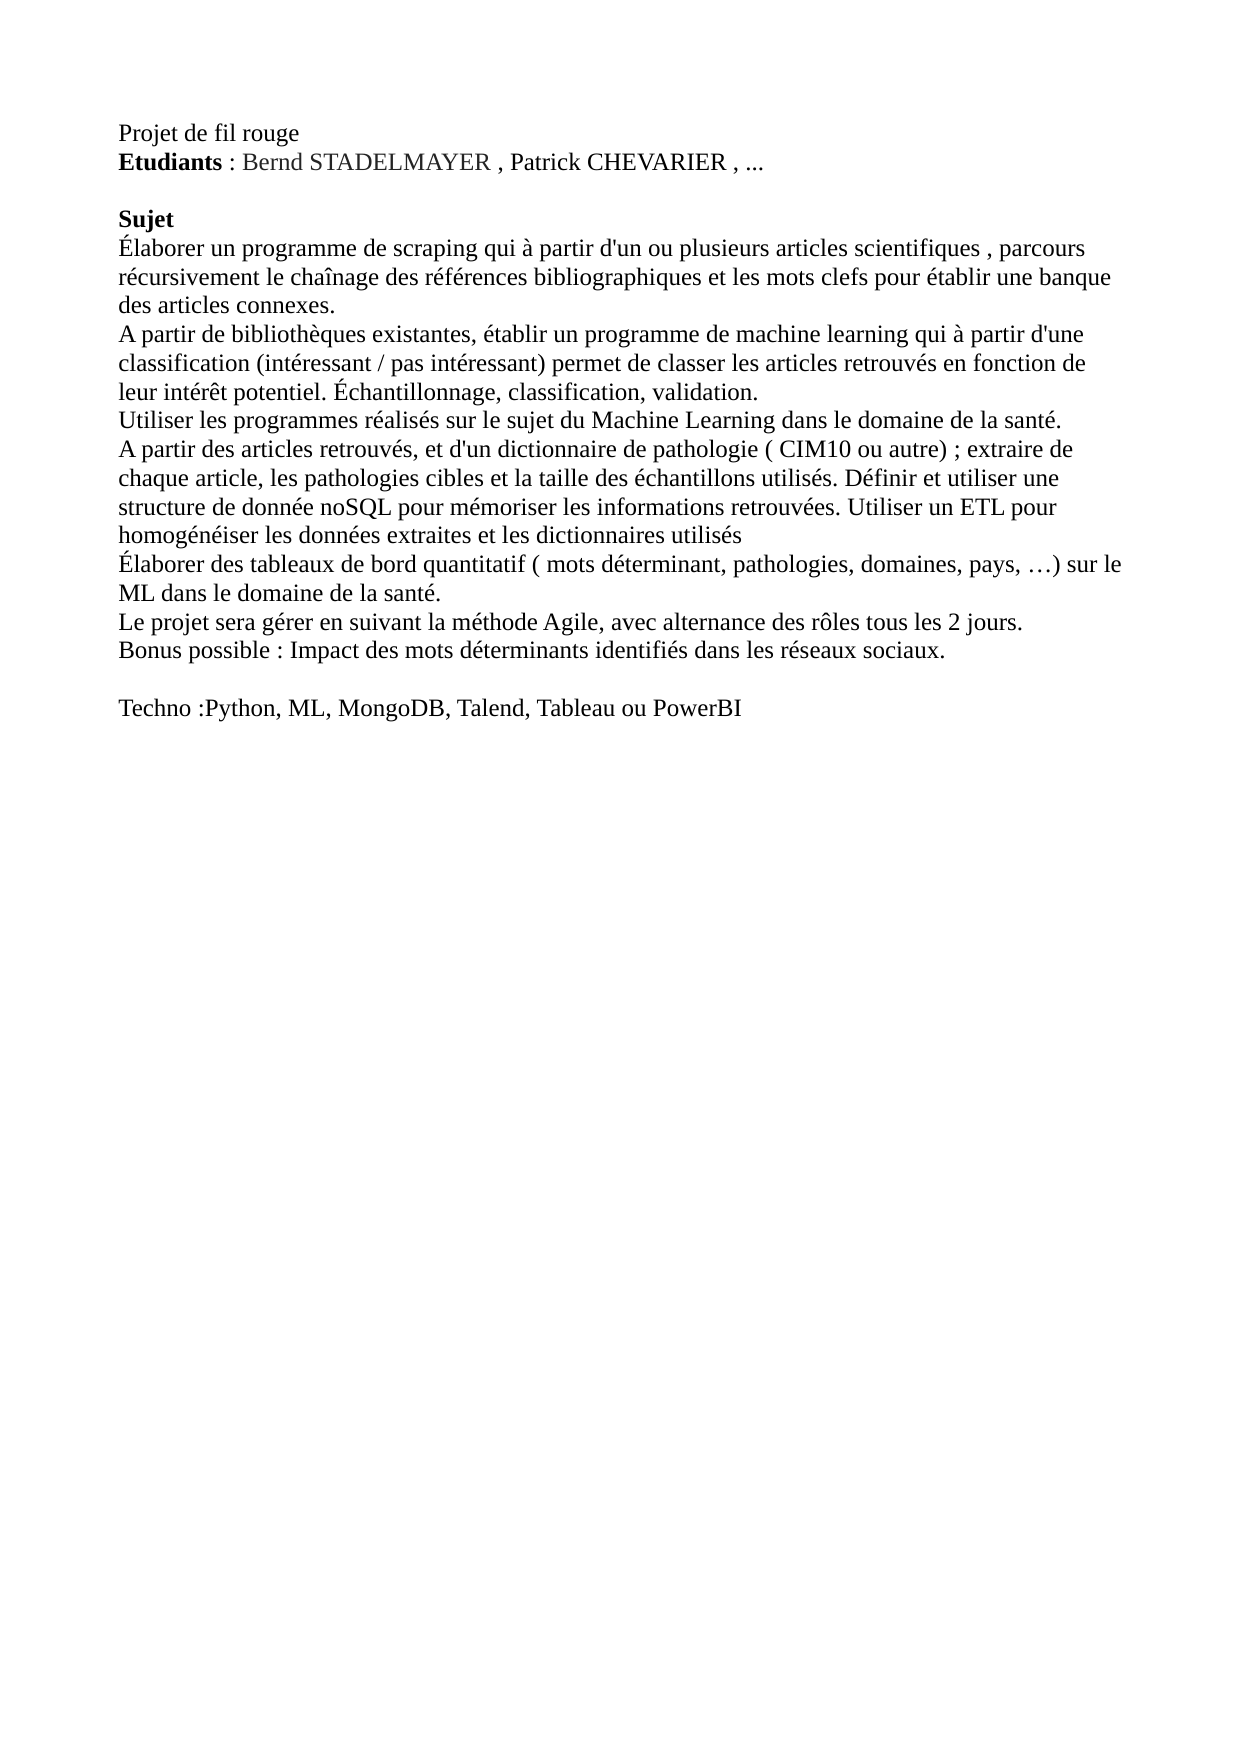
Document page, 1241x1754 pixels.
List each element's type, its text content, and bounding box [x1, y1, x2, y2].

text A partir des articles retrouvés, et d'un dictionnaire de pathologie ( CIM10 ou autre) ; extraire de chaque article, les pathologies cibles et la taille des échantillons utilisés. Définir et utiliser une structure de donnée noSQL pour mémoriser les informations retrouvées. Utiliser un ETL pour homogénéiser les données extraites et les dictionnaires utilisés [118, 434, 1122, 549]
text Élaborer un programme de scraping qui à partir d'un ou plusieurs articles scientifiques , parcours récursivement le chaînage des références bibliographiques et les mots clefs pour établir une banque des articles connexes. [118, 233, 1122, 319]
text Bonus possible : Impact des mots déterminants identifiés dans les réseaux sociaux. [118, 636, 1122, 664]
text Utiliser les programmes réalisés sur le sujet du Machine Learning dans le domaine de la santé. [118, 406, 1122, 434]
text Élaborer des tableaux de bord quantitatif ( mots déterminant, pathologies, domaines, pays, …) sur le ML dans le domaine de la santé. [118, 549, 1122, 607]
text Projet de fil rouge [118, 118, 1122, 147]
text Etudiants : Bernd STADELMAYER , Patrick CHEVARIER , ... [118, 147, 1122, 176]
text Le projet sera gérer en suivant la méthode Agile, avec alternance des rôles tous les 2 jours. [118, 607, 1122, 636]
text Sujet [118, 204, 1122, 233]
text A partir de bibliothèques existantes, établir un programme de machine learning qui à partir d'une classification (intéressant / pas intéressant) permet de classer les articles retrouvés en fonction de leur intérêt potentiel. Échantillonnage, classification, validation. [118, 319, 1122, 406]
text Techno :Python, ML, MongoDB, Talend, Tableau ou PowerBI [118, 693, 1122, 722]
